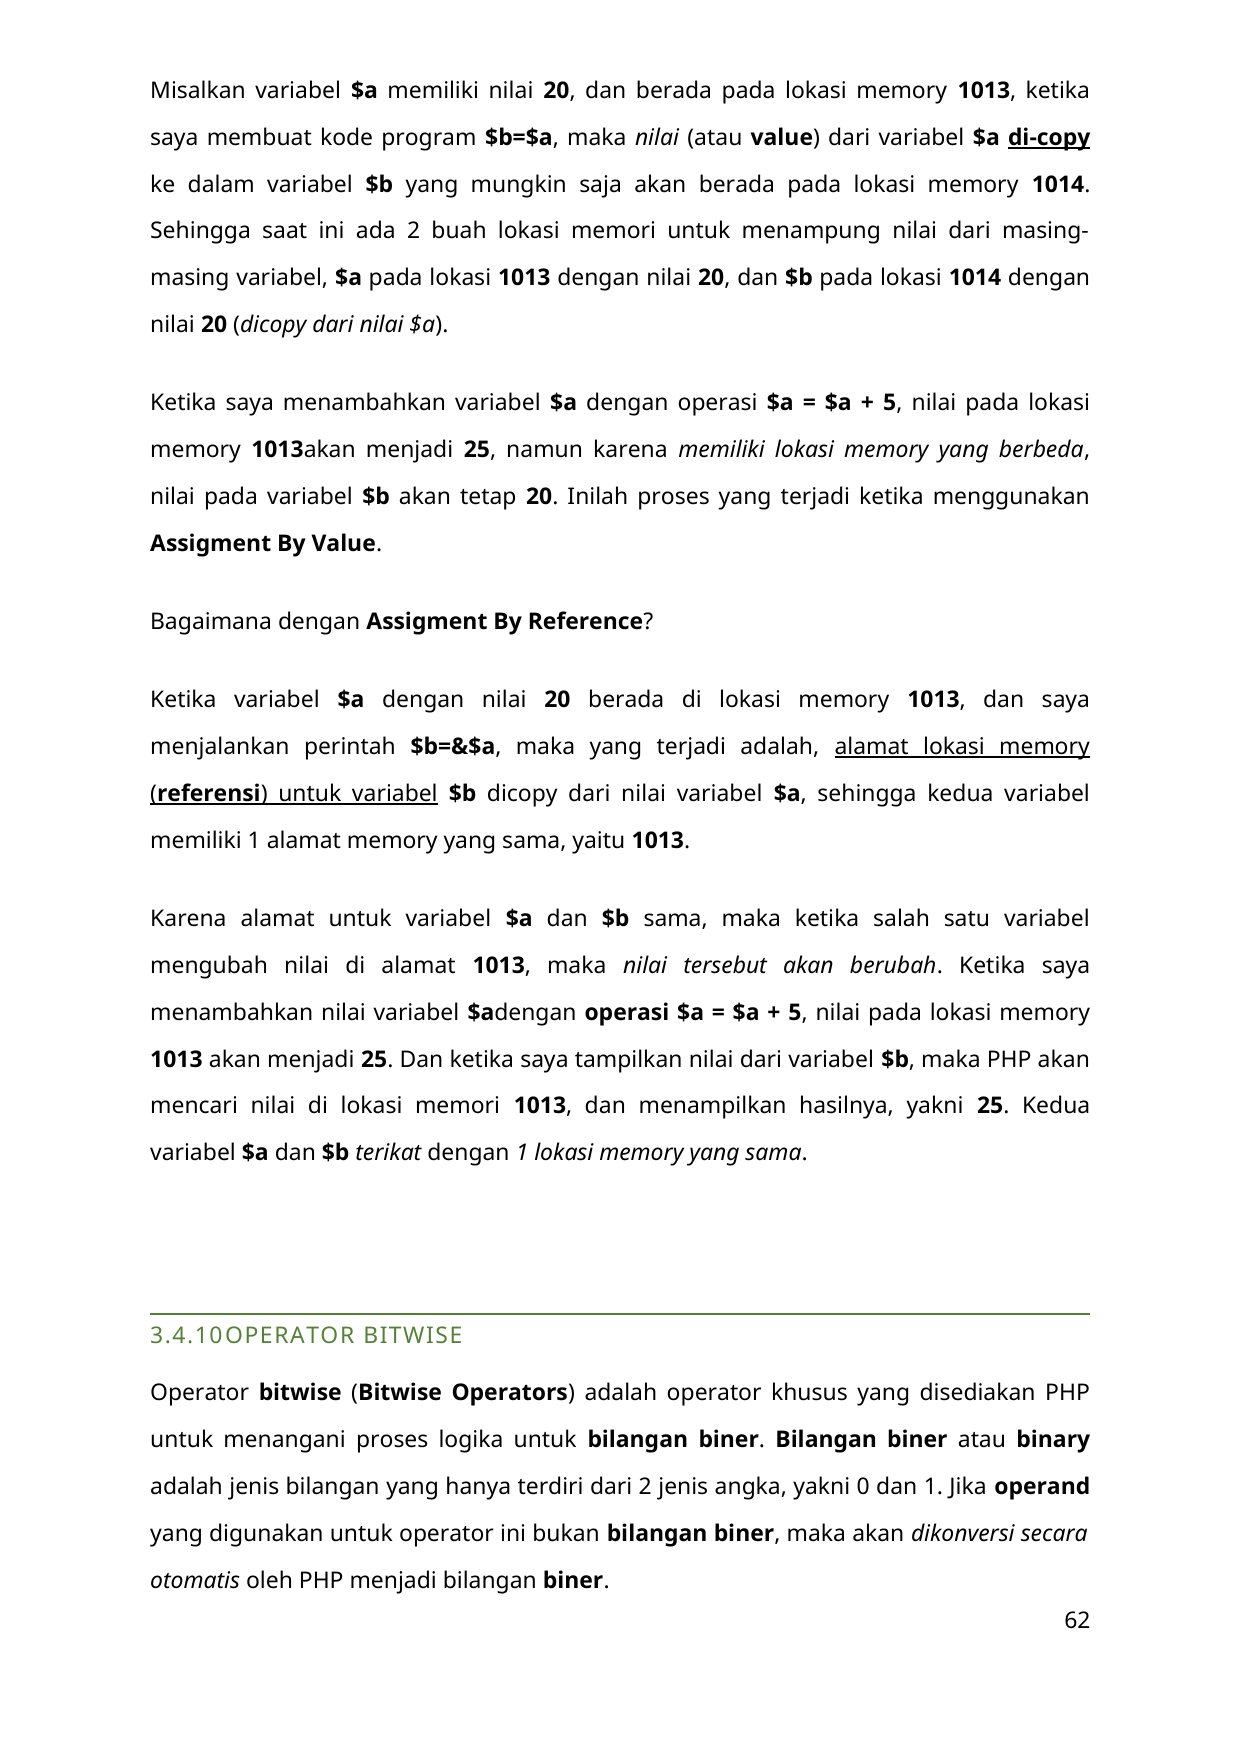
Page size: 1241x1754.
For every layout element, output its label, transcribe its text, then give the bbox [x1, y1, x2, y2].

text Ketika variabel $a dengan nilai 20 berada di lokasi memory 1013, dan saya menjalankan perintah $b=&$a, maka yang terjadi adalah, alamat lokasi memory (referensi) untuk variabel $b dicopy dari nilai variabel $a, sehingga kedua variabel memiliki 1 alamat memory yang sama, yaitu 1013. [150, 683, 1090, 855]
text Misalkan variabel $a memiliki nilai 20, dan berada pada lokasi memory 1013, ketika saya membuat kode program $b=$a, maka nilai (atau value) dari variabel $a di-copy ke dalam variabel $b yang mungkin saja akan berada pada lokasi memory 1014. Sehingga saat ini ada 2 buah lokasi memori untuk menampung nilai dari masing-masing variabel, $a pada lokasi 1013 dengan nilai 20, dan $b pada lokasi 1014 dengan nilai 20 (dicopy dari nilai $a). [150, 74, 1090, 339]
subtitle Operator Bitwise [150, 1315, 1090, 1350]
text Bagaimana dengan Assigment By Reference? [150, 605, 1090, 636]
text Karena alamat untuk variabel $a dan $b sama, maka ketika salah satu variabel mengubah nilai di alamat 1013, maka nilai tersebut akan berubah. Ketika saya menambahkan nilai variabel $adengan operasi $a = $a + 5, nilai pada lokasi memory 1013 akan menjadi 25. Dan ketika saya tampilkan nilai dari variabel $b, maka PHP akan mencari nilai di lokasi memori 1013, dan menampilkan hasilnya, yakni 25. Kedua variabel $a dan $b terikat dengan 1 lokasi memory yang sama. [150, 902, 1090, 1167]
text Ketika saya menambahkan variabel $a dengan operasi $a = $a + 5, nilai pada lokasi memory 1013akan menjadi 25, namun karena memiliki lokasi memory yang berbeda, nilai pada variabel $b akan tetap 20. Inilah proses yang terjadi ketika menggunakan Assigment By Value. [150, 386, 1090, 558]
text Operator bitwise (Bitwise Operators) adalah operator khusus yang disediakan PHP untuk menangani proses logika untuk bilangan biner. Bilangan biner atau binary adalah jenis bilangan yang hanya terdiri dari 2 jenis angka, yakni 0 dan 1. Jika operand yang digunakan untuk operator ini bukan bilangan biner, maka akan dikonversi secara otomatis oleh PHP menjadi bilangan biner. [150, 1376, 1090, 1595]
